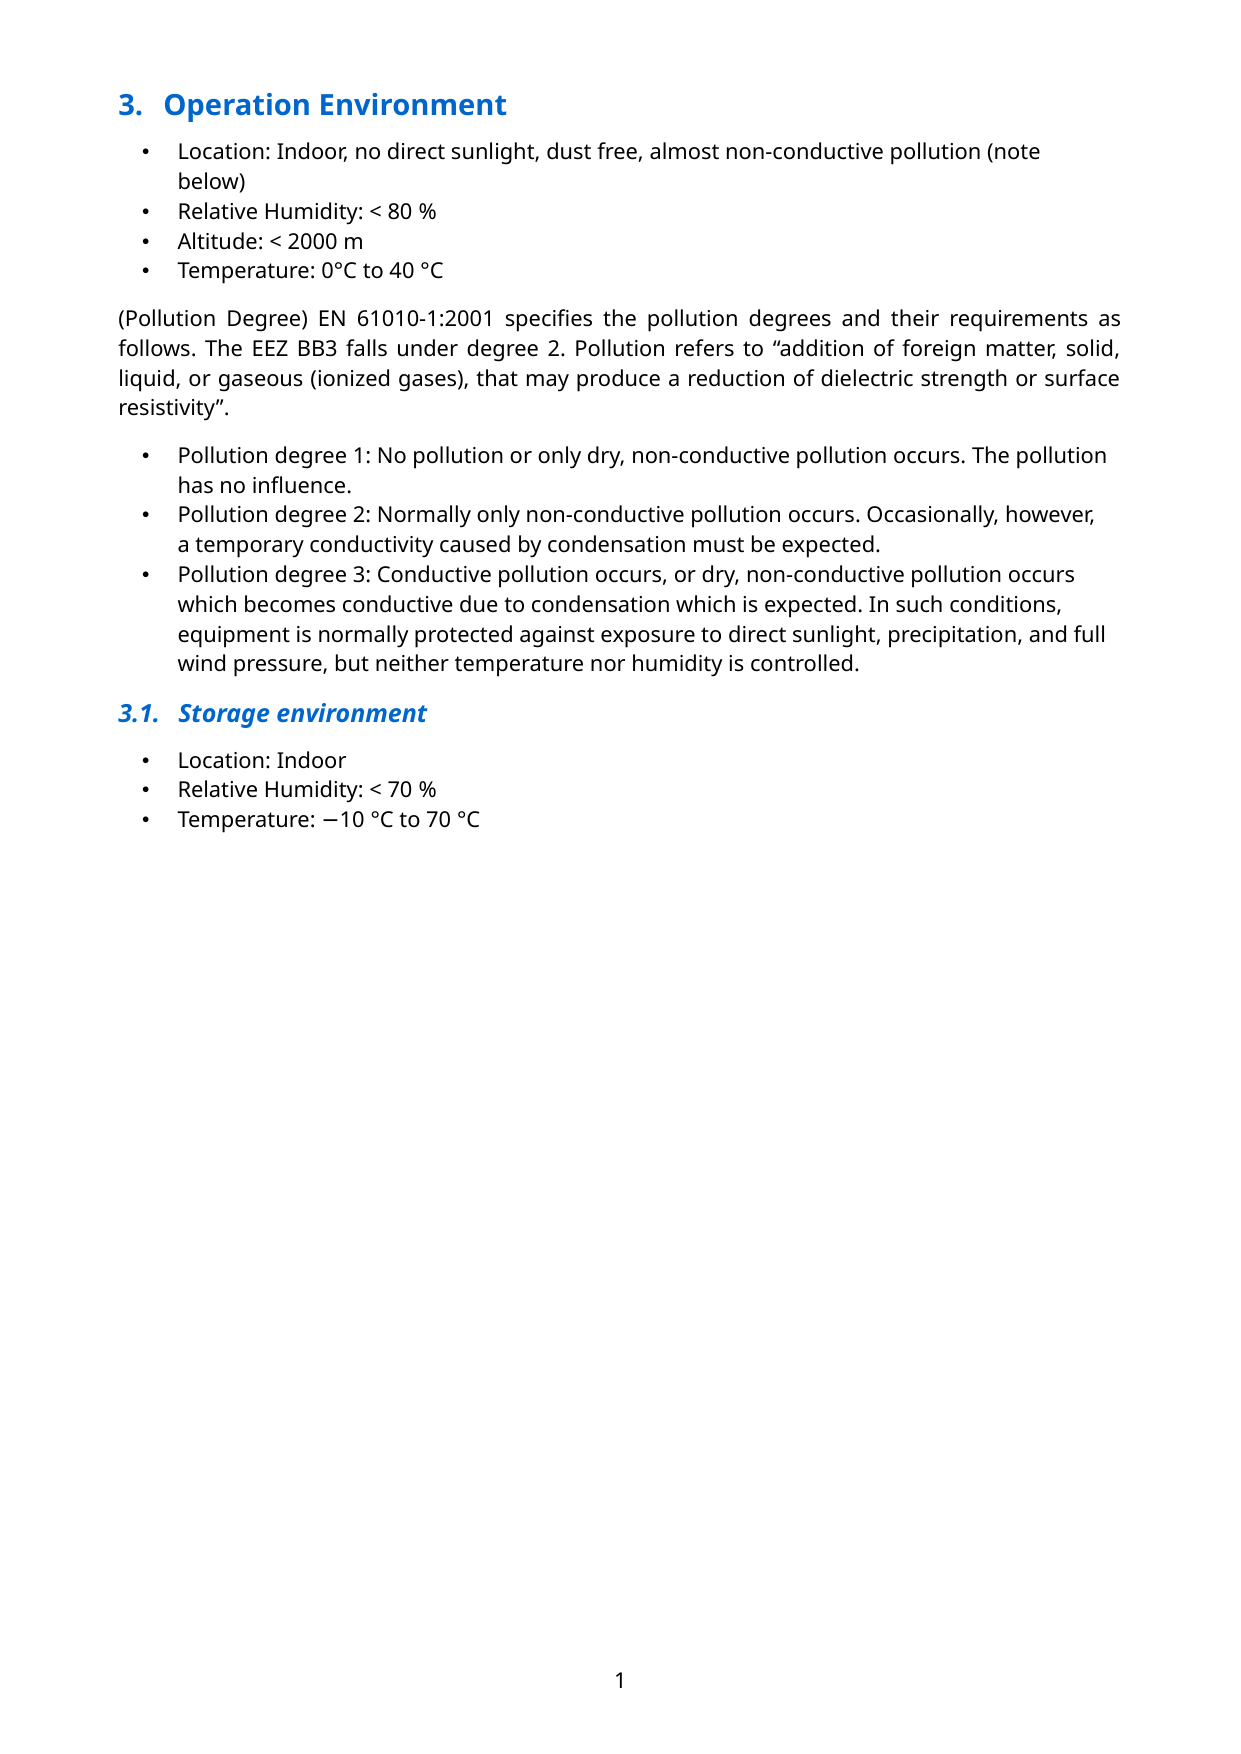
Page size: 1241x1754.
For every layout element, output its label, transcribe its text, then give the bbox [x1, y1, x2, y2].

list Relative Humidity: < 70 % [142, 774, 1110, 804]
list Location: Indoor [142, 745, 1110, 774]
subtitle Storage environment [118, 696, 1122, 730]
list Pollution degree 1: No pollution or only dry, non-conductive pollution occurs. The pollution has no influence. [142, 440, 1110, 499]
list Relative Humidity: < 80 % [142, 196, 1110, 226]
text (Pollution Degree) EN 61010-1:2001 specifies the pollution degrees and their requirements as follows. The EEZ BB3 falls under degree 2. Pollution refers to “addition of foreign matter, solid, liquid, or gaseous (ionized gases), that may produce a reduction of dielectric strength or surface resistivity”. [118, 303, 1122, 422]
list Altitude: < 2000 m [142, 226, 1110, 255]
list Location: Indoor, no direct sunlight, dust free, almost non-conductive pollution (note below) [142, 136, 1110, 196]
list Pollution degree 3: Conductive pollution occurs, or dry, non-conductive pollution occurs which becomes conductive due to condensation which is expected. In such conditions, equipment is normally protected against exposure to direct sunlight, precipitation, and full wind pressure, but neither temperature nor humidity is controlled. [142, 559, 1110, 678]
subtitle Operation Environment [118, 84, 1122, 124]
list Temperature: −10 °C to 70 °C [142, 804, 1110, 834]
list Pollution degree 2: Normally only non-conductive pollution occurs. Occasionally, however, a temporary conductivity caused by condensation must be expected. [142, 499, 1110, 559]
list Temperature: 0°C to 40 °C [142, 255, 1110, 285]
